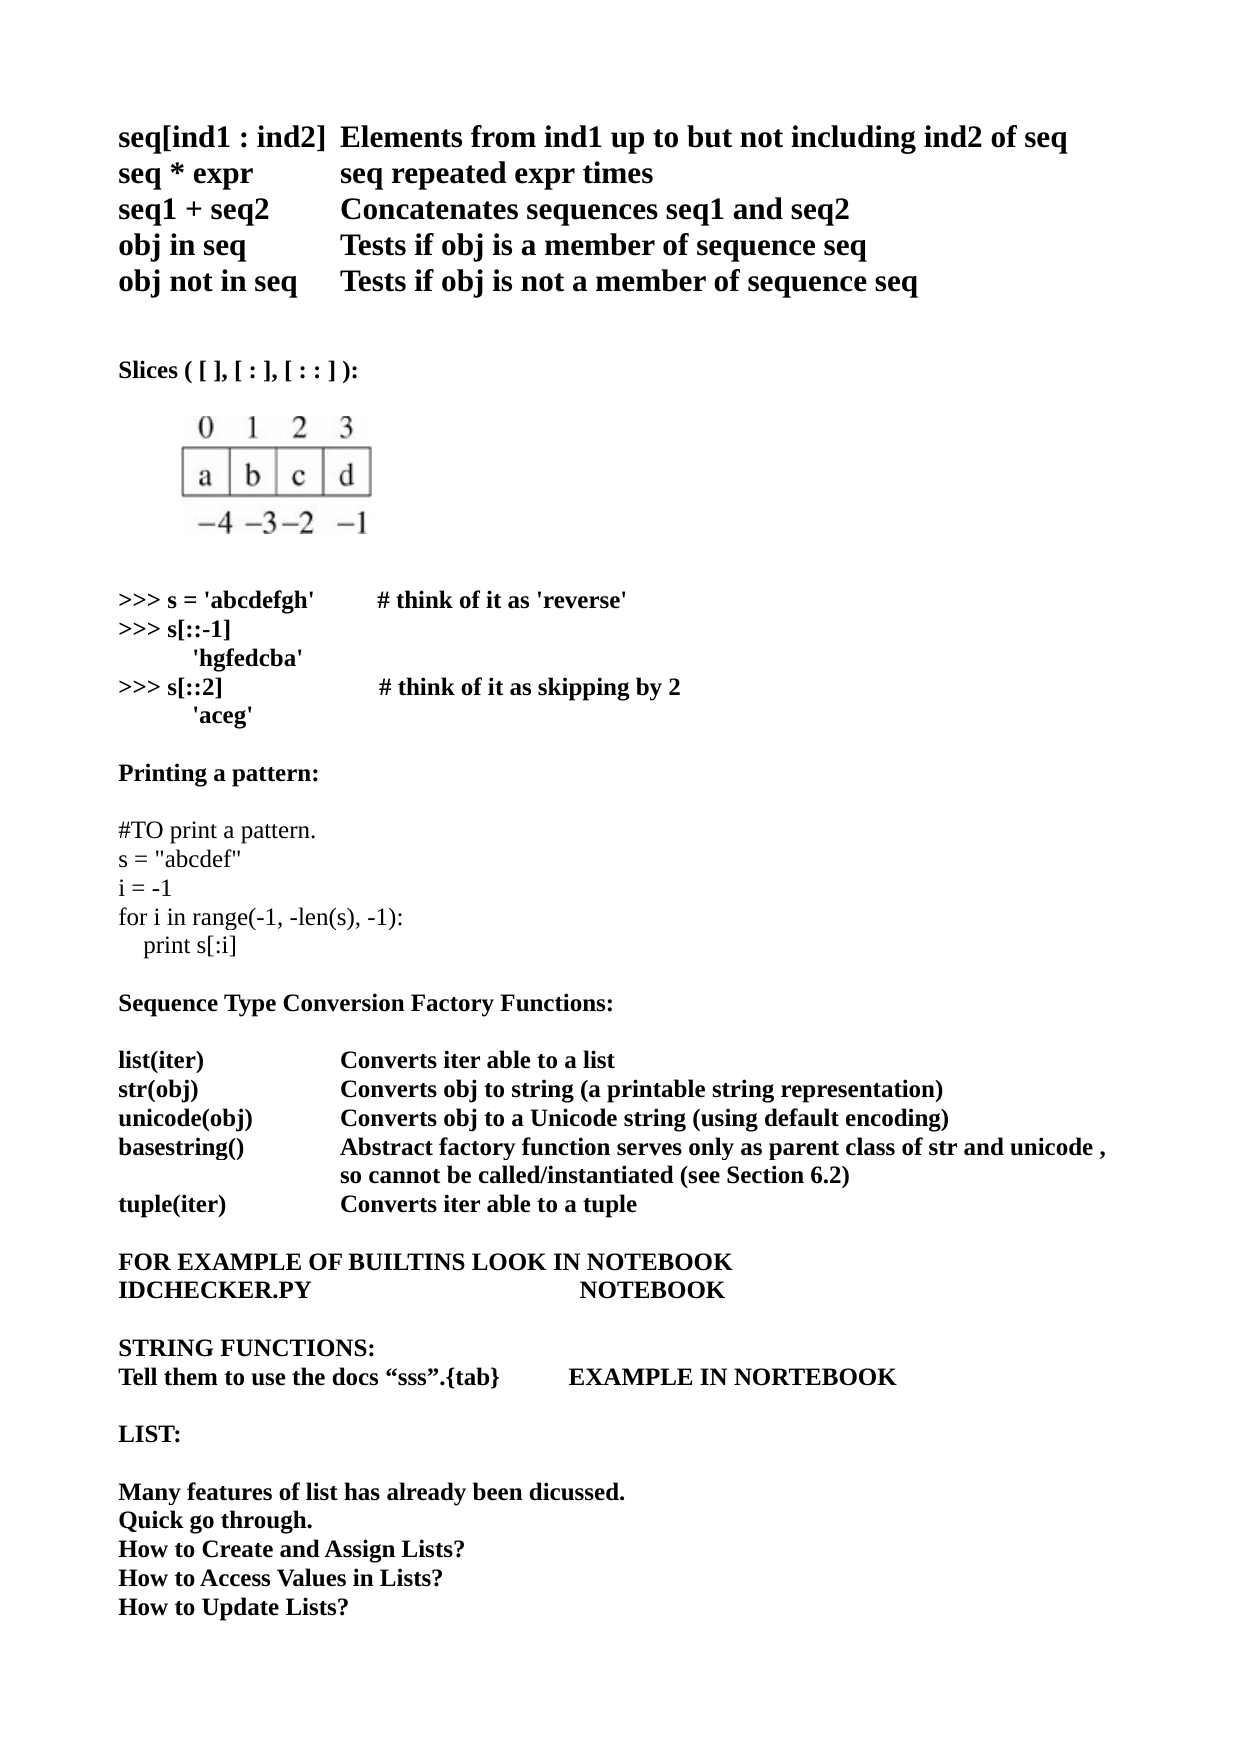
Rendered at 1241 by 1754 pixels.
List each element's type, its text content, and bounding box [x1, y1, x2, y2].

text LIST: [118, 1419, 1122, 1448]
text s = "abcdef" [118, 844, 1122, 873]
text >>> s[::2] # think of it as skipping by 2 [118, 672, 1122, 700]
text 'aceg' [118, 700, 1122, 729]
text STRING FUNCTIONS: [118, 1333, 1122, 1362]
text How to Access Values in Lists? [118, 1563, 1122, 1592]
text How to Update Lists? [118, 1592, 1122, 1620]
text #TO print a pattern. [118, 815, 1122, 844]
text seq1 + seq2 Concatenates sequences seq1 and seq2 [118, 190, 1122, 226]
text Sequence Type Conversion Factory Functions: [118, 988, 1122, 1017]
text unicode(obj) Converts obj to a Unicode string (using default encoding) [118, 1103, 1122, 1132]
text for i in range(-1, -len(s), -1): [118, 902, 1122, 930]
text seq[ind1 : ind2] Elements from ind1 up to but not including ind2 of seq [118, 118, 1122, 154]
text list(iter) Converts iter able to a list [118, 1045, 1122, 1074]
text >>> s[::-1] [118, 614, 1122, 643]
text i = -1 [118, 873, 1122, 902]
text FOR EXAMPLE OF BUILTINS LOOK IN NOTEBOOK [118, 1247, 1122, 1275]
picture [181, 416, 372, 534]
text Slices ( [ ], [ : ], [ : : ] ): [118, 355, 1122, 384]
text Tell them to use the docs “sss”.{tab} EXAMPLE IN NORTEBOOK [118, 1362, 1122, 1390]
text Printing a pattern: [118, 758, 1122, 787]
text >>> s = 'abcdefgh' # think of it as 'reverse' [118, 585, 1122, 614]
text Many features of list has already been dicussed. [118, 1477, 1122, 1505]
text tuple(iter) Converts iter able to a tuple [118, 1189, 1122, 1218]
text obj in seq Tests if obj is a member of sequence seq [118, 226, 1122, 262]
text basestring() Abstract factory function serves only as parent class of str and unicode , so cannot be called/instantiated (see Section 6.2) [118, 1132, 1122, 1189]
text seq * expr seq repeated expr times [118, 154, 1122, 190]
text print s[:i] [118, 930, 1122, 959]
text Quick go through. [118, 1505, 1122, 1534]
text str(obj) Converts obj to string (a printable string representation) [118, 1074, 1122, 1103]
text How to Create and Assign Lists? [118, 1534, 1122, 1563]
text IDCHECKER.PY NOTEBOOK [118, 1275, 1122, 1304]
text obj not in seq Tests if obj is not a member of sequence seq [118, 262, 1122, 298]
text 'hgfedcba' [118, 643, 1122, 672]
